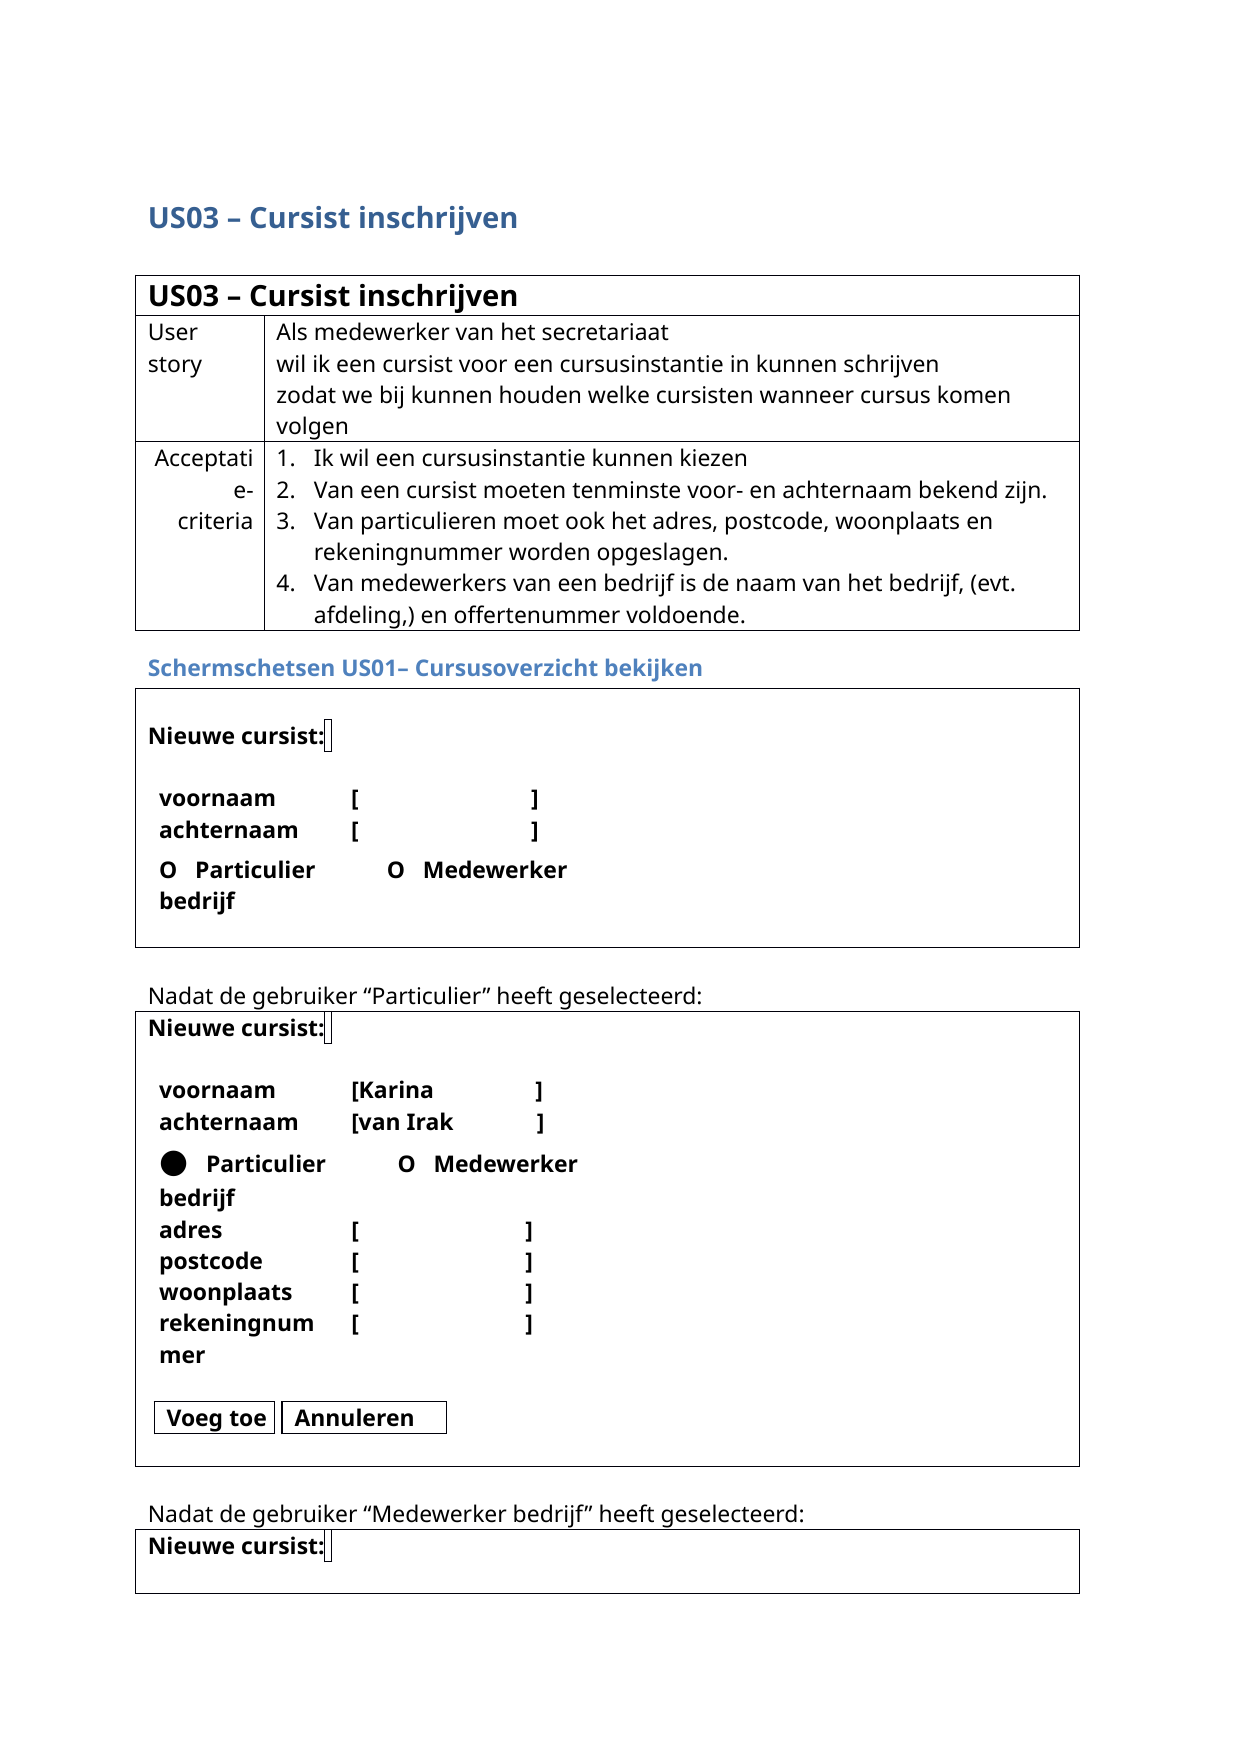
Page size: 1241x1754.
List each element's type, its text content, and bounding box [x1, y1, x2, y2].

table_cell achternaam [148, 814, 339, 853]
table_header Nieuwe cursist: Voeg toe Annuleren [136, 1012, 1079, 1466]
table_cell adres [148, 1214, 340, 1245]
table_cell postcode [148, 1245, 340, 1276]
table_cell rekeningnummer [148, 1307, 340, 1370]
text Nadat de gebruiker “Medewerker bedrijf” heeft geselecteerd: [148, 1498, 1093, 1529]
table_cell Als medewerker van het secretariaat wil ik een cursist voor een cursusinstantie in kunnen schrijven zodat we bij kunnen houden welke cursisten wanneer cursus komen volgen [265, 316, 1079, 441]
table_cell Ik wil een cursusinstantie kunnen kiezen Van een cursist moeten tenminste voor- en achternaam bekend zijn. Van particulieren moet ook het adres, postcode, woonplaats en rekeningnummer worden opgeslagen. Van medewerkers van een bedrijf is de naam van het bedrijf, (evt. afdeling,) en offertenummer voldoende. [265, 442, 1079, 630]
table_cell [ ] [340, 814, 595, 853]
table_header voornaam [148, 1074, 340, 1106]
table_cell [ ] [340, 1276, 592, 1307]
text Nadat de gebruiker “Particulier” heeft geselecteerd: [148, 979, 1093, 1011]
table_header Nieuwe cursist: [136, 1530, 1079, 1593]
table_cell User story [136, 316, 264, 441]
table_cell [ ] [340, 1214, 592, 1245]
table_cell woonplaats [148, 1276, 340, 1307]
table_header [ ] [340, 783, 595, 814]
table_cell ● Particulier O Medewerker bedrijf [148, 1137, 592, 1213]
table_cell achternaam [148, 1106, 340, 1137]
table_cell [van Irak ] [340, 1106, 592, 1137]
subtitle Schermschetsen US01– Cursusoverzicht bekijken [148, 652, 1093, 683]
table_cell Acceptatie- criteria [136, 442, 264, 630]
subtitle US03 – Cursist inschrijven [148, 198, 1093, 237]
table_header voornaam [148, 783, 339, 814]
table_cell O Particulier O Medewerker bedrijf [148, 854, 595, 916]
table_header US03 – Cursist inschrijven [136, 276, 1079, 315]
table_cell [ ] [340, 1307, 592, 1370]
table_header Nieuwe cursist: [136, 689, 1079, 947]
table_header [Karina ] [340, 1074, 592, 1106]
table_cell [ ] [340, 1245, 592, 1276]
